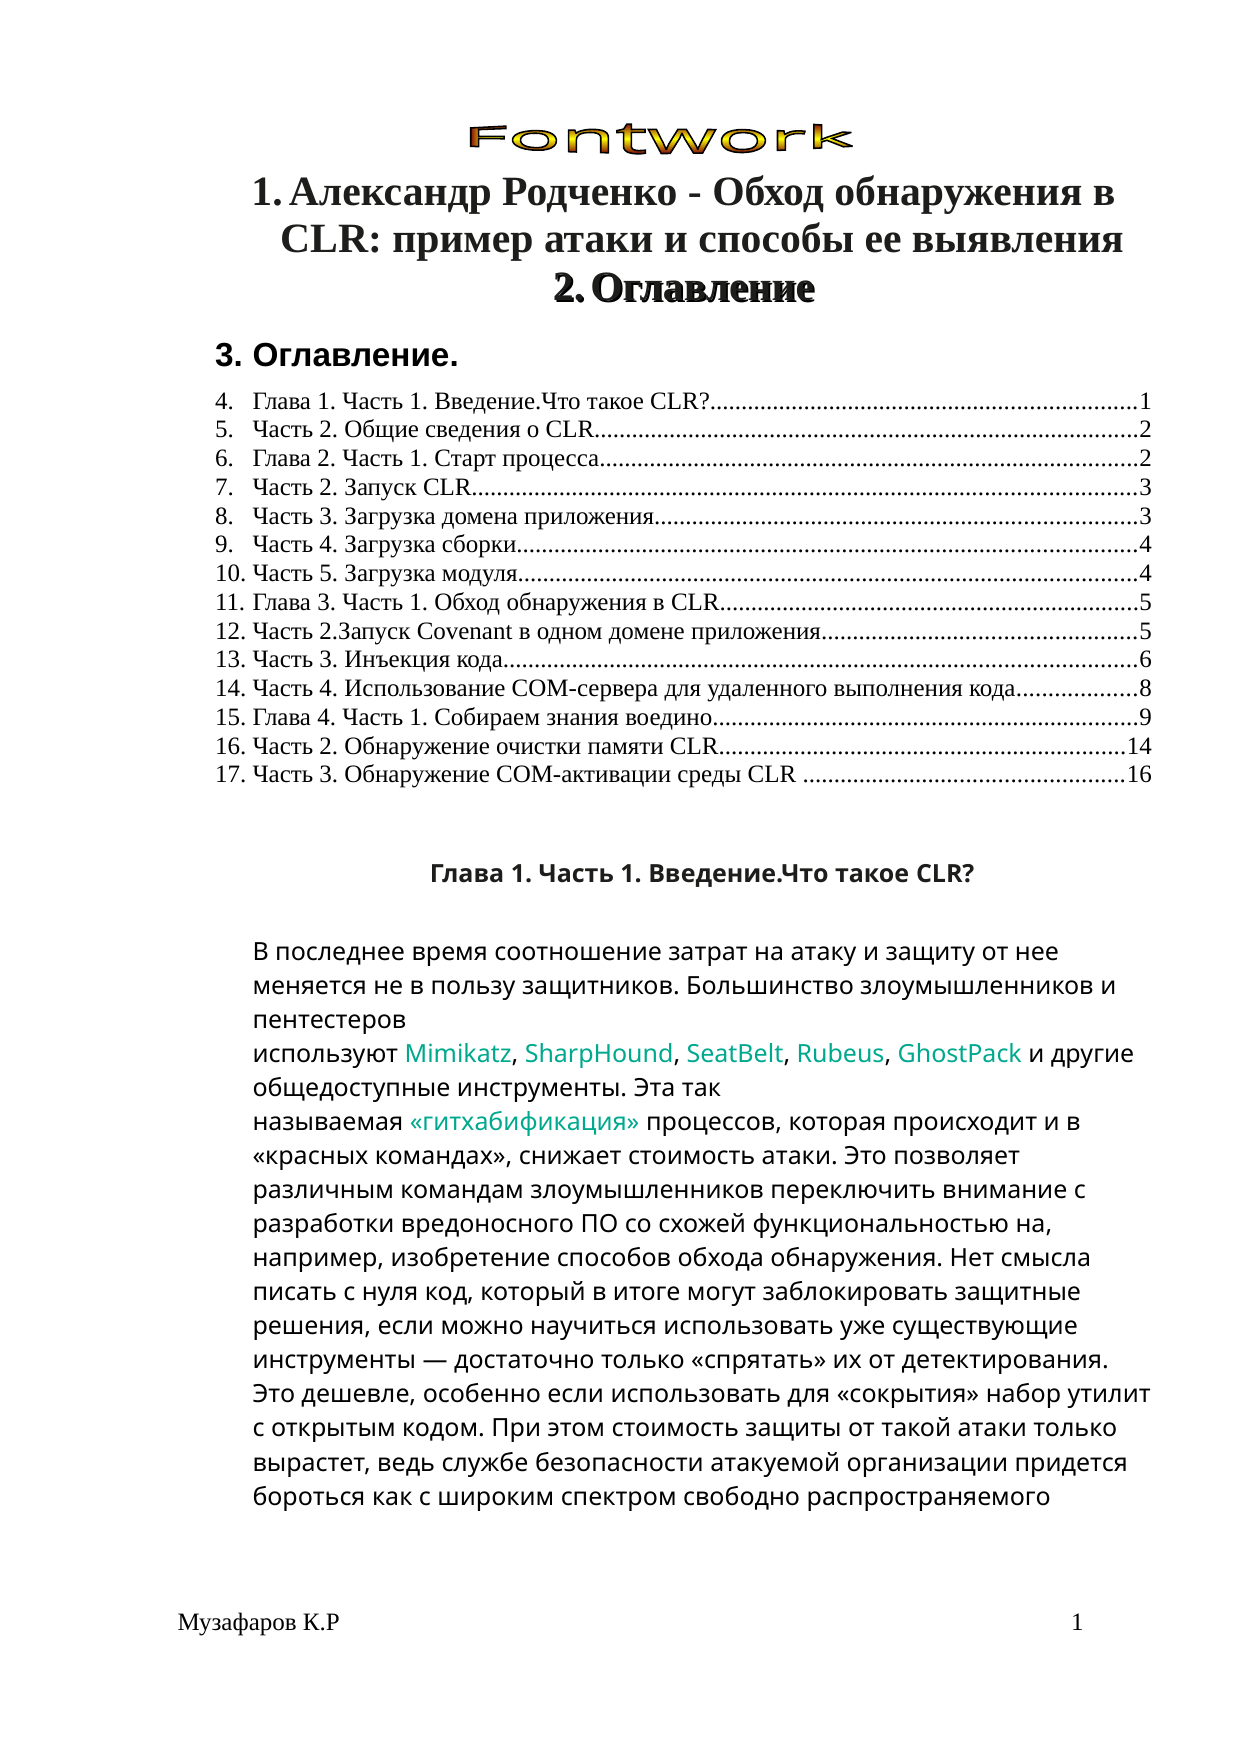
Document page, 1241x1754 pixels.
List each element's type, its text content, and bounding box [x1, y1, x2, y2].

list В последнее время соотношение затрат на атаку и защиту от нее меняется не в пользу защитников. Большинство злоумышленников и пентестеров используют Mimikatz, SharpHound, SeatBelt, Rubeus, GhostPack и другие общедоступные инструменты. Эта так называемая «гитхабификация» процессов, которая происходит и в «красных командах», снижает стоимость атаки. Это позволяет различным командам злоумышленников переключить внимание с разработки вредоносного ПО со схожей функциональностью на, например, изобретение способов обхода обнаружения. Нет смысла писать с нуля код, который в итоге могут заблокировать защитные решения, если можно научиться использовать уже существующие инструменты — достаточно только «спрятать» их от детектирования. Это дешевле, особенно если использовать для «сокрытия» набор утилит с открытым кодом. При этом стоимость защиты от такой атаки только вырастет, ведь службе безопасности атакуемой организации придется бороться как с широким спектром свободно распространяемого [215, 933, 1152, 1512]
list Часть 4. Использование COM-сервера для удаленного выполнения кода 8 [215, 673, 1152, 702]
list Часть 3. Загрузка домена приложения 3 [215, 501, 1152, 529]
list Глава 1. Часть 1. Введение.Что такое CLR? 1 [215, 386, 1152, 414]
list Глава 4. Часть 1. Собираем знания воедино 9 [215, 702, 1152, 731]
list Глава 2. Часть 1. Старт процесса 2 [215, 443, 1152, 472]
list Часть 2.Запуск Covenant в одном домене приложения 5 [215, 616, 1152, 644]
list Часть 5. Загрузка модуля 4 [215, 558, 1152, 587]
subtitle Оглавление. [215, 335, 1152, 373]
subtitle Глава 1. Часть 1. Введение.Что такое CLR? [215, 856, 1152, 890]
list Часть 2. Обнаружение очистки памяти CLR 14 [215, 731, 1152, 759]
list Александр Родченко - Обход обнаружения в CLR: пример атаки и способы ее выявления [215, 166, 1152, 262]
list Глава 3. Часть 1. Обход обнаружения в CLR 5 [215, 587, 1152, 616]
list Часть 3. Обнаружение COM-активации среды CLR 16 [215, 759, 1152, 788]
list Часть 4. Загрузка сборки 4 [215, 529, 1152, 558]
list Часть 2. Общие сведения о CLR. 2 [215, 414, 1152, 443]
list Часть 2. Запуск CLR 3 [215, 472, 1152, 501]
list Оглавление [215, 262, 1152, 310]
list Часть 3. Инъекция кода 6 [215, 644, 1152, 673]
